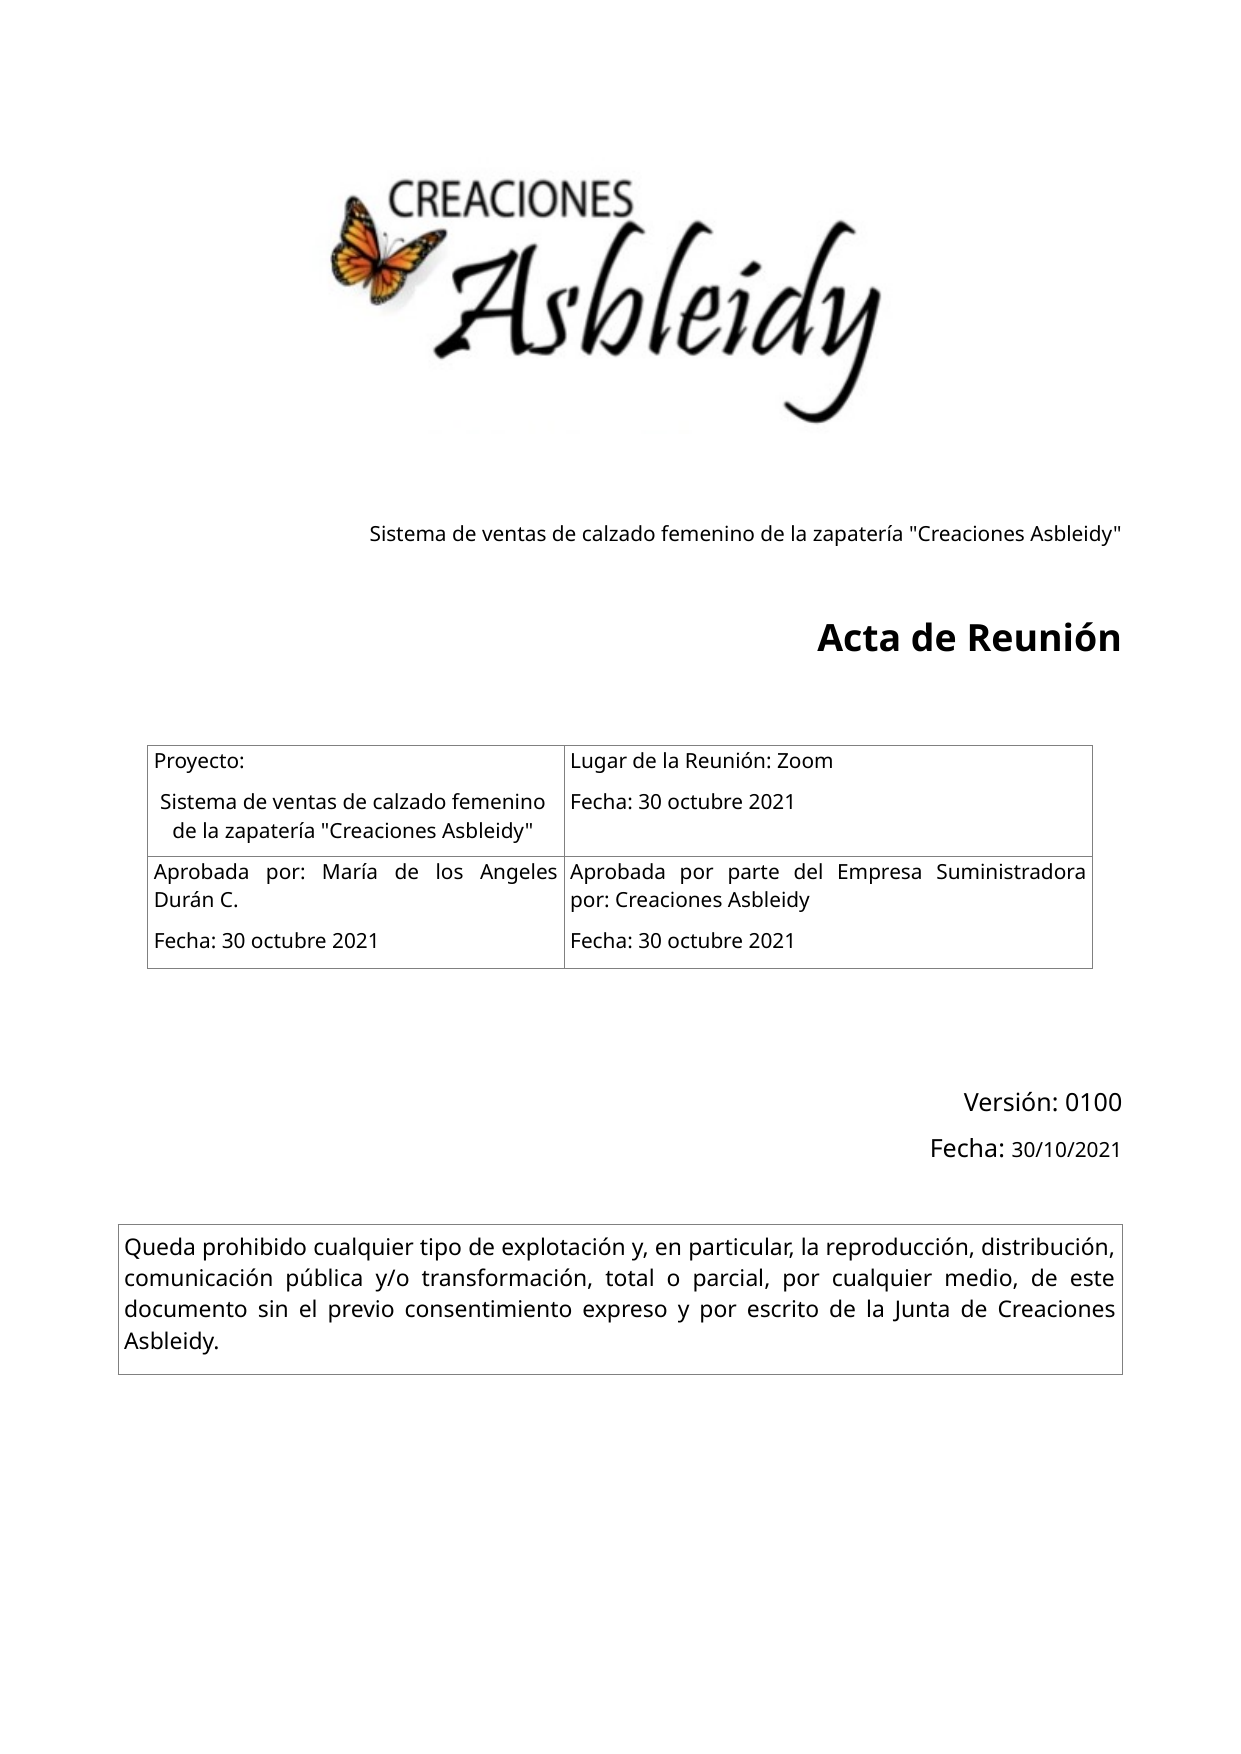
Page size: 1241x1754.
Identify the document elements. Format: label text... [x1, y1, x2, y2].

table_cell Aprobada por: María de los Angeles Durán C. Fecha: 30 octubre 2021 [148, 857, 564, 967]
text Versión: 0100 [118, 1084, 1122, 1118]
table_header Proyecto: Sistema de ventas de calzado femenino de la zapatería "Creaciones Asbleidy" [148, 746, 564, 856]
table_cell Aprobada por parte del Empresa Suministradora por: Creaciones Asbleidy Fecha: 30 octubre 2021 [565, 857, 1092, 967]
text Acta de Reunión [118, 611, 1122, 662]
text Sistema de ventas de calzado femenino de la zapatería "Creaciones Asbleidy" [118, 519, 1122, 548]
table_header Lugar de la Reunión: Zoom Fecha: 30 octubre 2021 [565, 746, 1092, 856]
table_header Queda prohibido cualquier tipo de explotación y, en particular, la reproducción, distribución, comunicación pública y/o transformación, total o parcial, por cualquier medio, de este documento sin el previo consentimiento expreso y por escrito de la Junta de Creaciones Asbleidy. [119, 1225, 1122, 1374]
text Fecha: 30/10/2021 [118, 1131, 1122, 1165]
